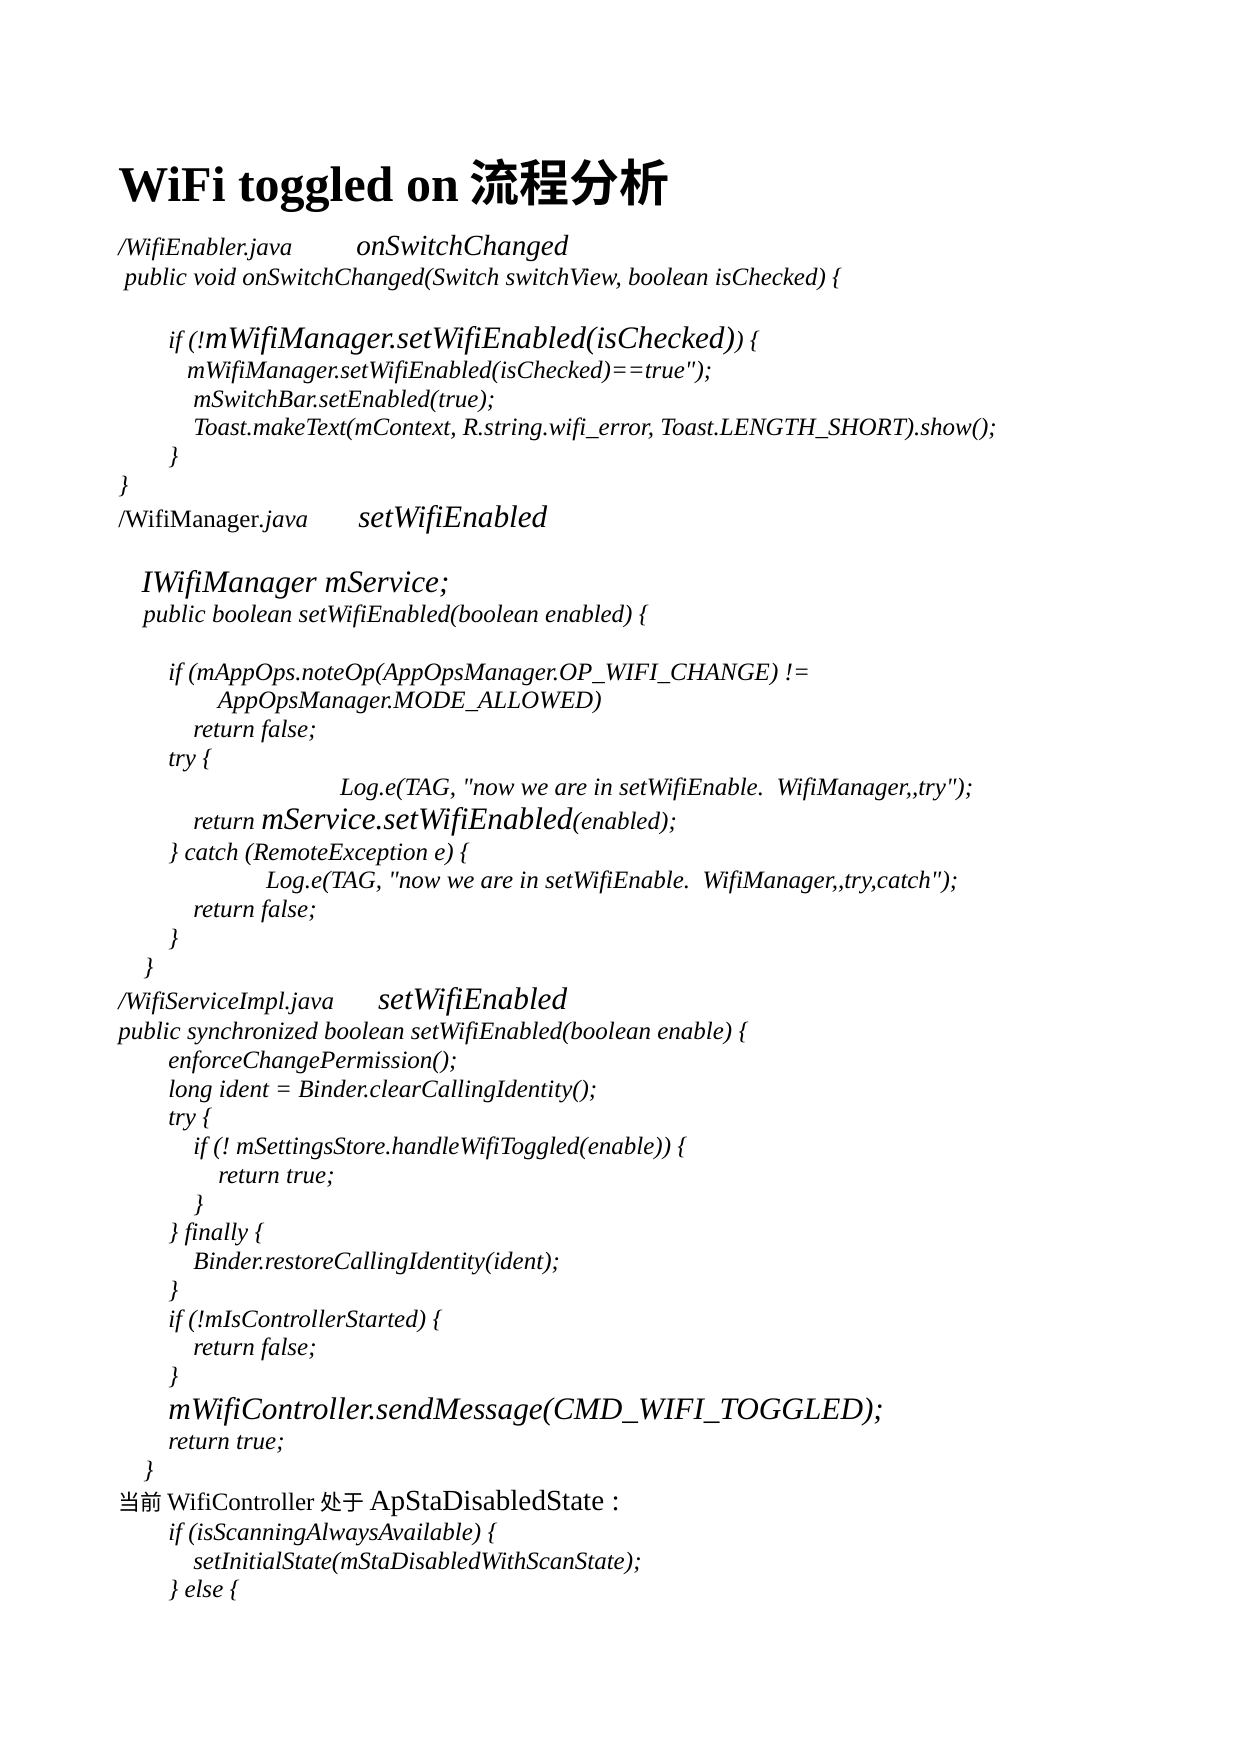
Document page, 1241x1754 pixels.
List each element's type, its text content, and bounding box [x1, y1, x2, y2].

text } [118, 1361, 1122, 1390]
text enforceChangePermission(); [118, 1045, 1122, 1074]
text Log.e(TAG, "now we are in setWifiEnable. WifiManager,,try"); [118, 772, 1122, 801]
text setInitialState(mStaDisabledWithScanState); [118, 1546, 1122, 1574]
text mWifiManager.setWifiEnabled(isChecked)==true"); [118, 355, 1122, 384]
text if (isScanningAlwaysAvailable) { [118, 1517, 1122, 1546]
subtitle WiFi toggled on流程分析 [118, 143, 1122, 216]
text return false; [118, 894, 1122, 923]
text if (!mWifiManager.setWifiEnabled(isChecked)) { [118, 319, 1122, 355]
text return false; [118, 1332, 1122, 1361]
text public boolean setWifiEnabled(boolean enabled) { [118, 599, 1122, 628]
text } [118, 923, 1122, 952]
text mSwitchBar.setEnabled(true); [118, 384, 1122, 412]
text if (! mSettingsStore.handleWifiToggled(enable)) { [118, 1131, 1122, 1160]
text Toast.makeText(mContext, R.string.wifi_error, Toast.LENGTH_SHORT).show(); [118, 412, 1122, 441]
text if (mAppOps.noteOp(AppOpsManager.OP_WIFI_CHANGE) != [118, 657, 1122, 686]
text 当前 WifiController 处于 ApStaDisabledState : [118, 1483, 1122, 1517]
text /WifiManager.java setWifiEnabled [118, 499, 1122, 535]
text return true; [118, 1426, 1122, 1455]
text /WifiEnabler.java onSwitchChanged [118, 228, 1122, 262]
text } [118, 1189, 1122, 1217]
text } [118, 1275, 1122, 1304]
text public void onSwitchChanged(Switch switchView, boolean isChecked) { [118, 262, 1122, 290]
text } [118, 470, 1122, 499]
text /WifiServiceImpl.java setWifiEnabled [118, 980, 1122, 1016]
text long ident = Binder.clearCallingIdentity(); [118, 1074, 1122, 1102]
text mWifiController.sendMessage(CMD_WIFI_TOGGLED); [118, 1390, 1122, 1426]
text return mService.setWifiEnabled(enabled); [118, 801, 1122, 837]
text AppOpsManager.MODE_ALLOWED) [118, 686, 1122, 714]
text return true; [118, 1160, 1122, 1189]
text } [118, 1455, 1122, 1483]
text IWifiManager mService; [118, 563, 1122, 599]
text if (!mIsControllerStarted) { [118, 1304, 1122, 1332]
text } catch (RemoteException e) { [118, 837, 1122, 865]
text } [118, 952, 1122, 980]
text } else { [118, 1574, 1122, 1603]
text return false; [118, 714, 1122, 743]
text Log.e(TAG, "now we are in setWifiEnable. WifiManager,,try,catch"); [118, 865, 1122, 894]
text Binder.restoreCallingIdentity(ident); [118, 1246, 1122, 1275]
text try { [118, 743, 1122, 772]
text try { [118, 1102, 1122, 1131]
text } finally { [118, 1217, 1122, 1246]
text public synchronized boolean setWifiEnabled(boolean enable) { [118, 1016, 1122, 1045]
text } [118, 441, 1122, 470]
